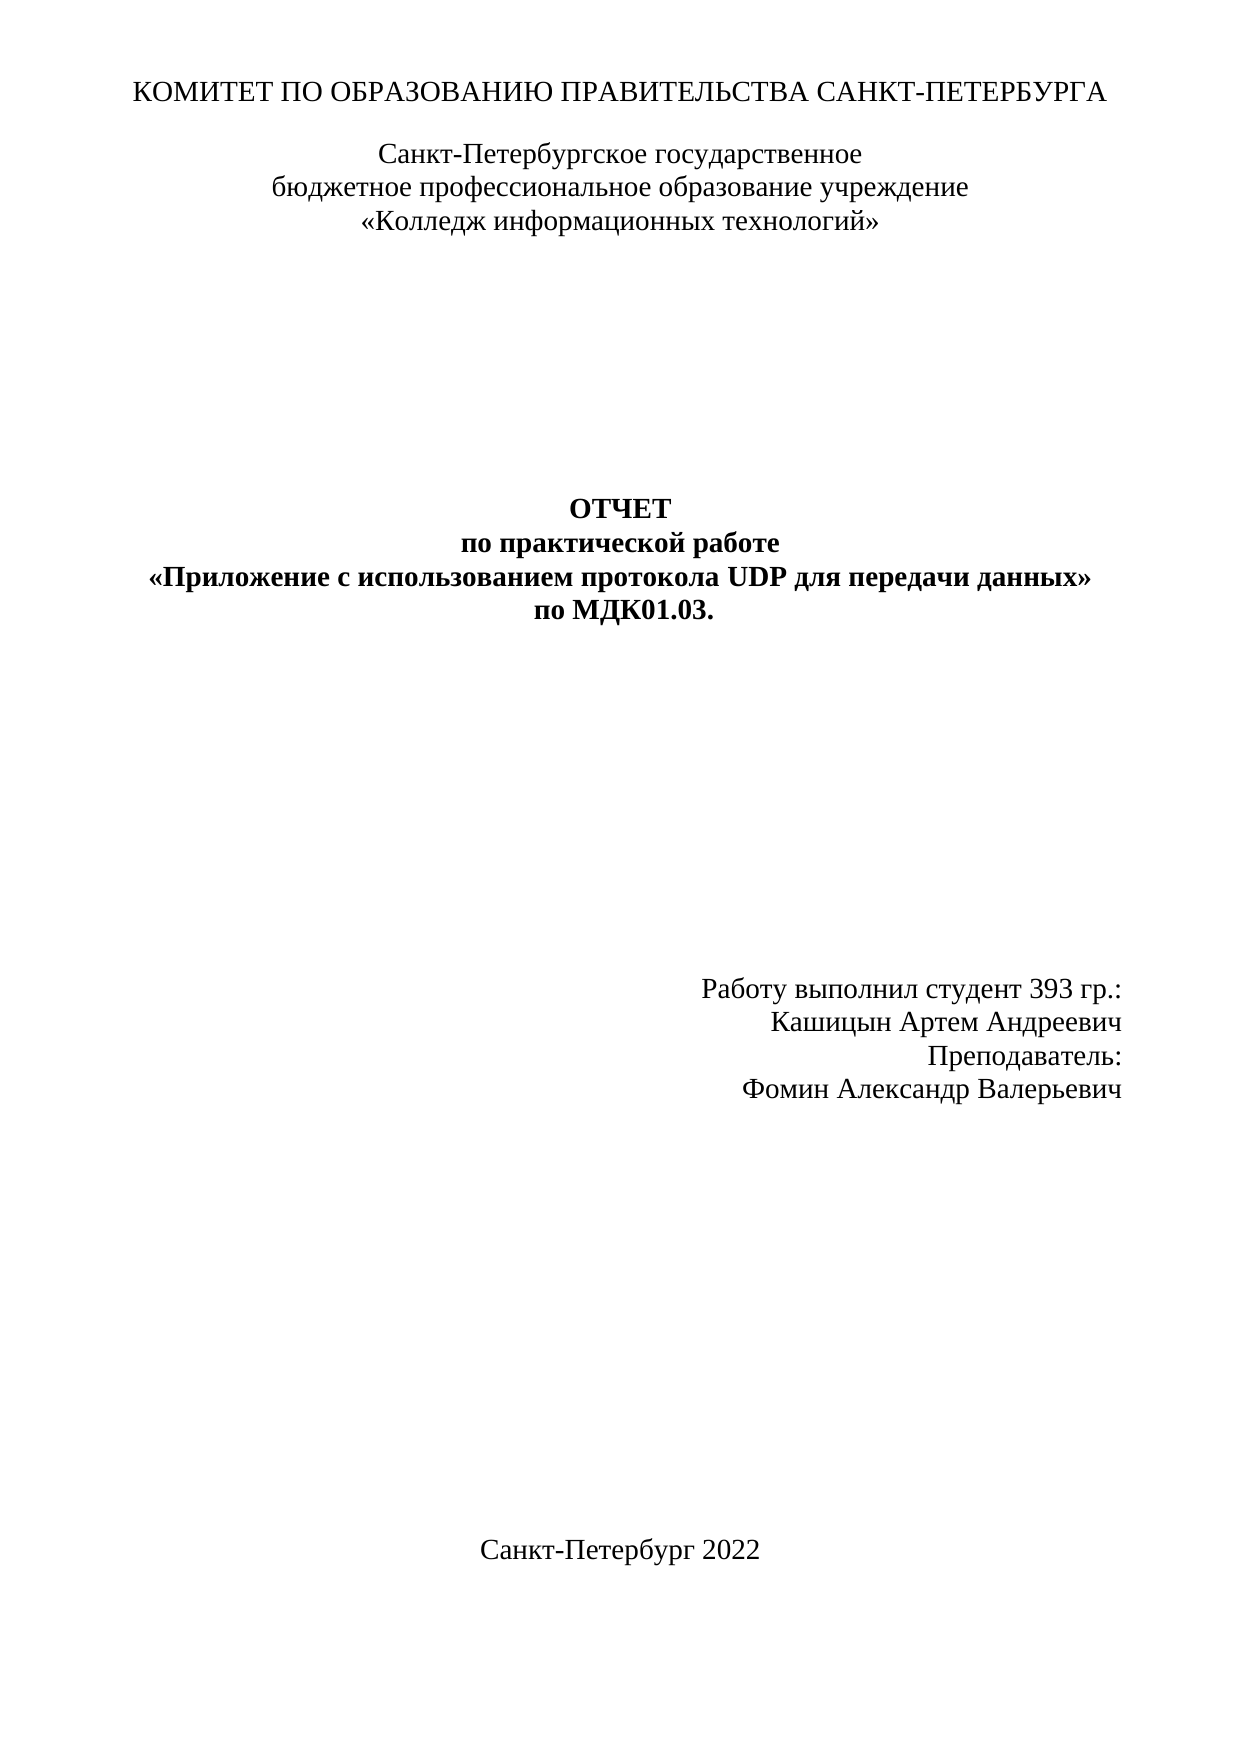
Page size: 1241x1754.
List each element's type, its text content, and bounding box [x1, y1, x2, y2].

text по МДК01.03. [118, 592, 1122, 626]
text бюджетное профессиональное образование учреждение [118, 169, 1122, 203]
text Санкт-Петербургское государственное [118, 136, 1122, 169]
text Работу выполнил студент 393 гр.: [118, 971, 1122, 1004]
text Фомин Александр Валерьевич [118, 1071, 1122, 1306]
text Преподаватель: [118, 1038, 1122, 1071]
text «Колледж информационных технологий» [118, 203, 1122, 237]
text Санкт-Петербург 2022 [118, 1532, 1122, 1565]
text «Приложение с использованием протокола UDP для передачи данных» [118, 559, 1122, 592]
text КОМИТЕТ ПО ОБРАЗОВАНИЮ ПРАВИТЕЛЬСТВА САНКТ-ПЕТЕРБУРГА [118, 74, 1122, 107]
text ОТЧЕТ [118, 492, 1122, 525]
text по практической работе [118, 525, 1122, 559]
text Кашицын Артем Андреевич [118, 1004, 1122, 1038]
